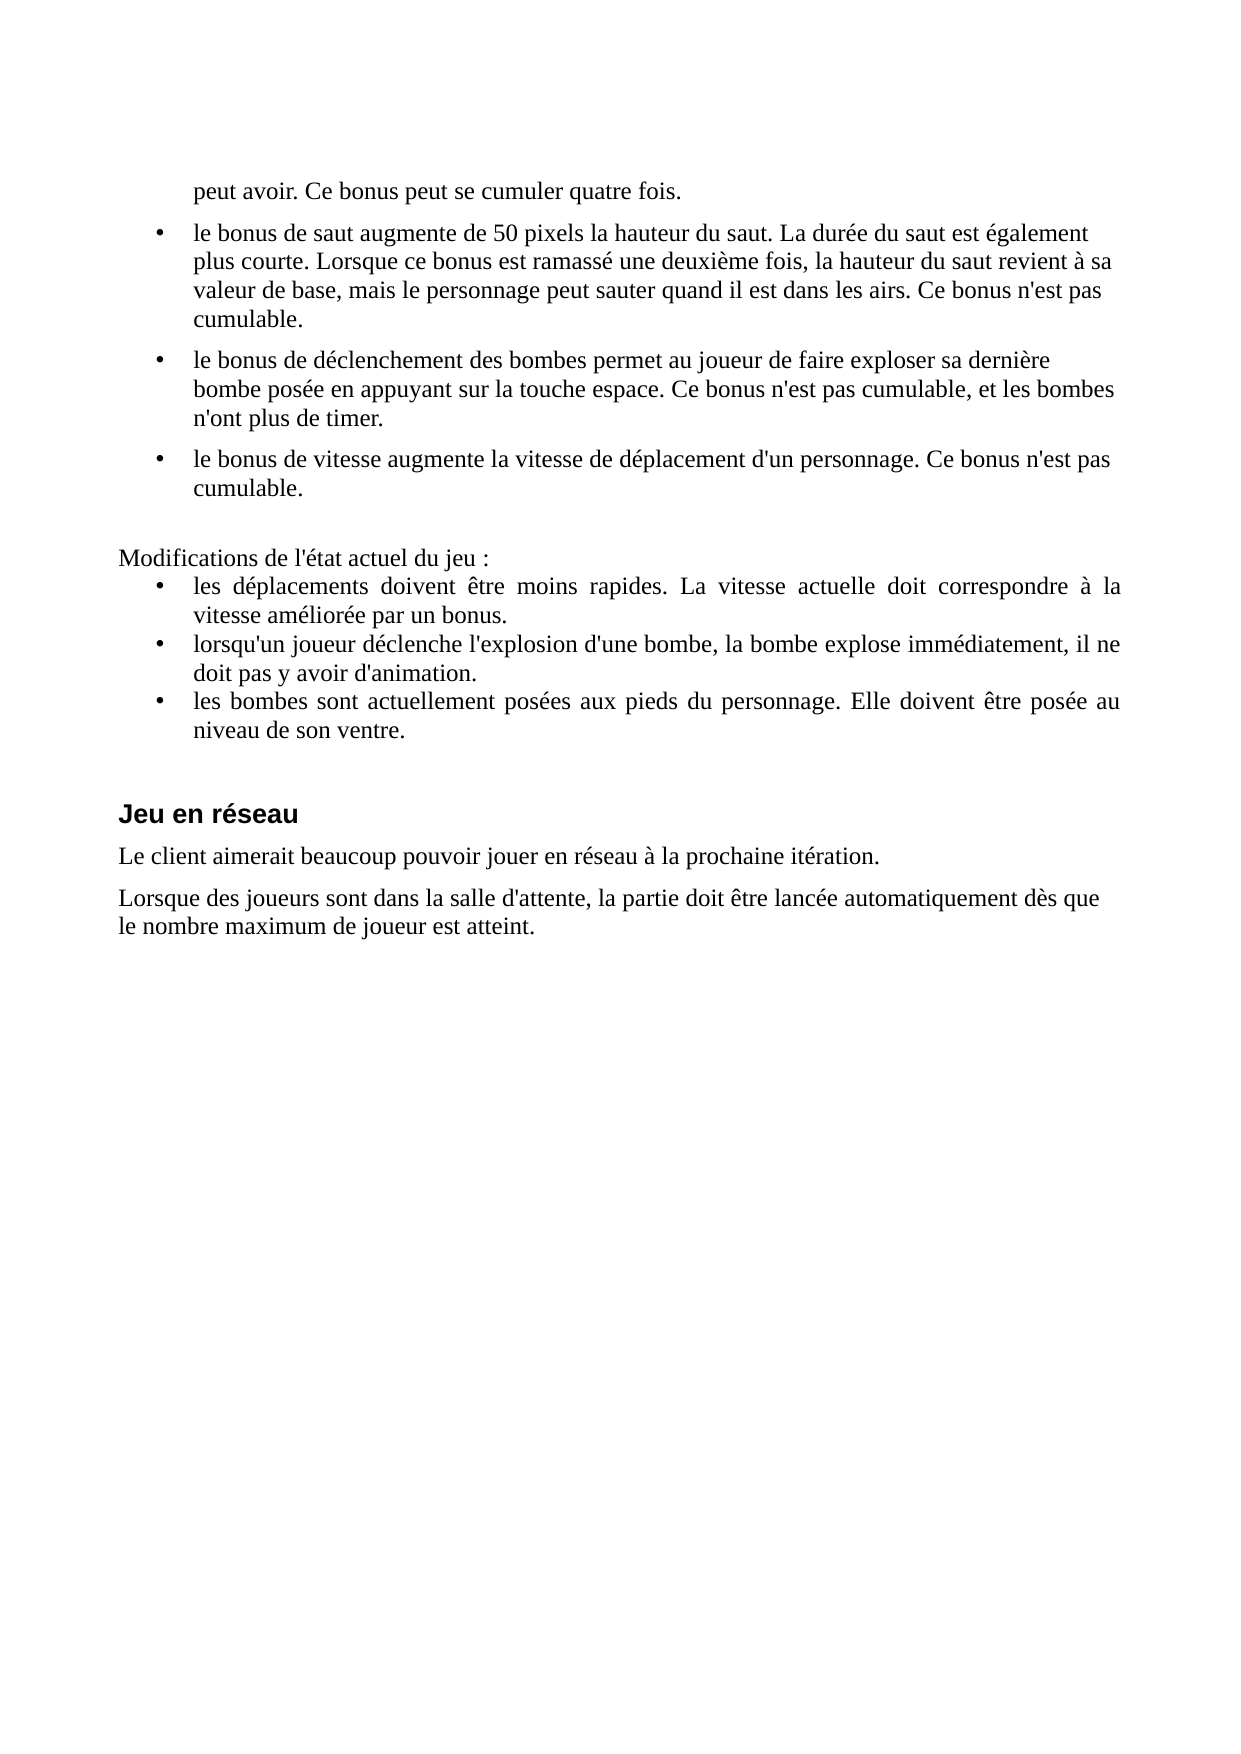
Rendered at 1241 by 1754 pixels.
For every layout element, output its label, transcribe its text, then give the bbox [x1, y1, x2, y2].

subtitle Jeu en réseau [118, 798, 1122, 829]
list les bombes sont actuellement posées aux pieds du personnage. Elle doivent être posée au niveau de son ventre. [156, 686, 1122, 744]
text Le client aimerait beaucoup pouvoir jouer en réseau à la prochaine itération. [118, 841, 1122, 870]
list les déplacements doivent être moins rapides. La vitesse actuelle doit correspondre à la vitesse améliorée par un bonus. [156, 571, 1122, 629]
list peut avoir. Ce bonus peut se cumuler quatre fois. [156, 176, 1122, 205]
list le bonus de saut augmente de 50 pixels la hauteur du saut. La durée du saut est également plus courte. Lorsque ce bonus est ramassé une deuxième fois, la hauteur du saut revient à sa valeur de base, mais le personnage peut sauter quand il est dans les airs. Ce bonus n'est pas cumulable. [156, 218, 1122, 333]
list lorsqu'un joueur déclenche l'explosion d'une bombe, la bombe explose immédiatement, il ne doit pas y avoir d'animation. [156, 629, 1122, 686]
list le bonus de vitesse augmente la vitesse de déplacement d'un personnage. Ce bonus n'est pas cumulable. [156, 444, 1122, 501]
text Modifications de l'état actuel du jeu : [118, 543, 1122, 571]
list le bonus de déclenchement des bombes permet au joueur de faire exploser sa dernière bombe posée en appuyant sur la touche espace. Ce bonus n'est pas cumulable, et les bombes n'ont plus de timer. [156, 345, 1122, 431]
text Lorsque des joueurs sont dans la salle d'attente, la partie doit être lancée automatiquement dès que le nombre maximum de joueur est atteint. [118, 883, 1122, 940]
